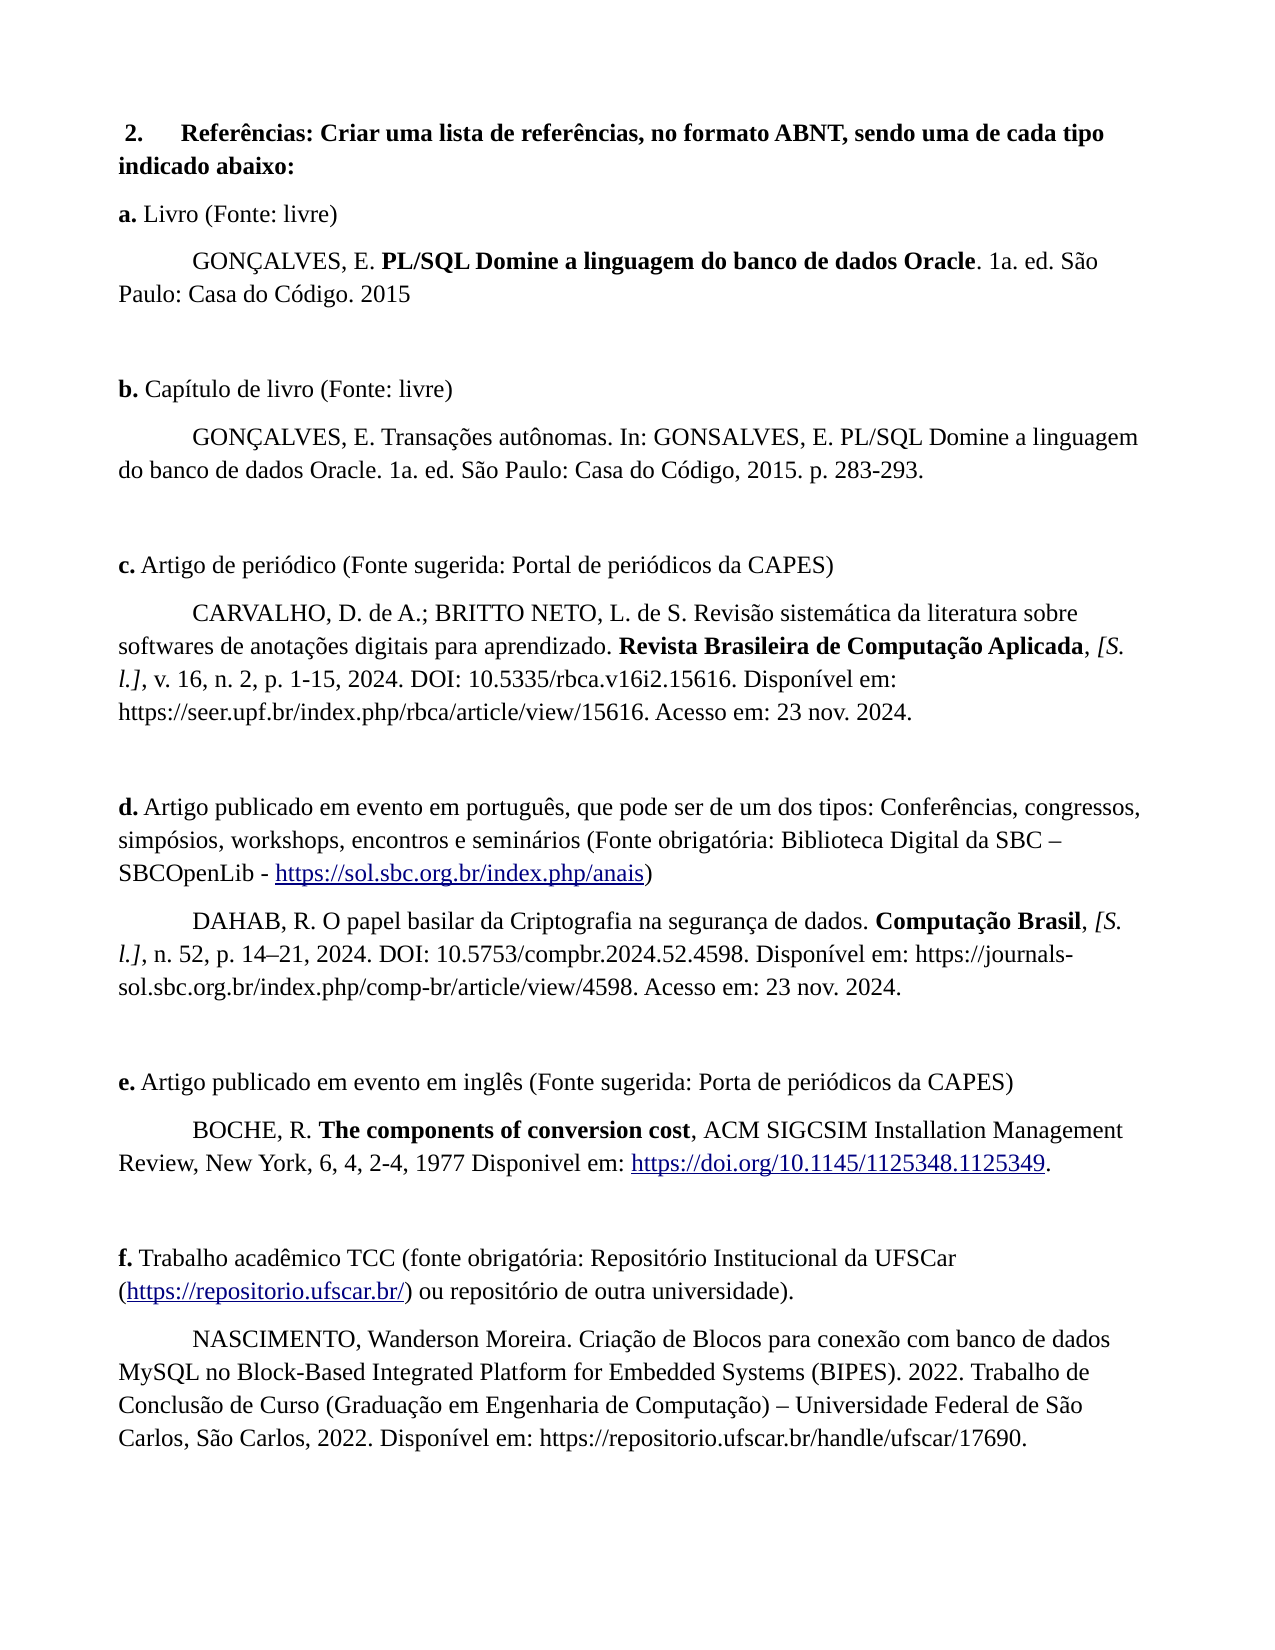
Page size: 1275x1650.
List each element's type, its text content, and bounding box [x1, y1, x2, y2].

text c. Artigo de periódico (Fonte sugerida: Portal de periódicos da CAPES) [118, 550, 1157, 579]
text BOCHE, R. The components of conversion cost, ACM SIGCSIM Installation Management Review, New York, 6, 4, 2-4, 1977 Disponivel em: https://doi.org/10.1145/1125348.1125349. [118, 1115, 1157, 1177]
text b. Capítulo de livro (Fonte: livre) [118, 374, 1157, 403]
text CARVALHO, D. de A.; BRITTO NETO, L. de S. Revisão sistemática da literatura sobre softwares de anotações digitais para aprendizado. Revista Brasileira de Computação Aplicada, [S. l.], v. 16, n. 2, p. 1-15, 2024. DOI: 10.5335/rbca.v16i2.15616. Disponível em: https://seer.upf.br/index.php/rbca/article/view/15616. Acesso em: 23 nov. 2024. [118, 598, 1157, 726]
text e. Artigo publicado em evento em inglês (Fonte sugerida: Porta de periódicos da CAPES) [118, 1067, 1157, 1096]
text 2. Referências: Criar uma lista de referências, no formato ABNT, sendo uma de cada tipo indicado abaixo: [118, 118, 1157, 180]
text GONÇALVES, E. Transações autônomas. In: GONSALVES, E. PL/SQL Domine a linguagem do banco de dados Oracle. 1a. ed. São Paulo: Casa do Código, 2015. p. 283-293. [118, 422, 1157, 484]
text a. Livro (Fonte: livre) [118, 199, 1157, 227]
text GONÇALVES, E. PL/SQL Domine a linguagem do banco de dados Oracle. 1a. ed. São Paulo: Casa do Código. 2015 [118, 246, 1157, 308]
text f. Trabalho acadêmico TCC (fonte obrigatória: Repositório Institucional da UFSCar (https://repositorio.ufscar.br/) ou repositório de outra universidade). [118, 1243, 1157, 1305]
text NASCIMENTO, Wanderson Moreira. Criação de Blocos para conexão com banco de dados MySQL no Block-Based Integrated Platform for Embedded Systems (BIPES). 2022. Trabalho de Conclusão de Curso (Graduação em Engenharia de Computação) – Universidade Federal de São Carlos, São Carlos, 2022. Disponível em: https://repositorio.ufscar.br/handle/ufscar/17690. [118, 1324, 1157, 1451]
text d. Artigo publicado em evento em português, que pode ser de um dos tipos: Conferências, congressos, simpósios, workshops, encontros e seminários (Fonte obrigatória: Biblioteca Digital da SBC – SBCOpenLib - https://sol.sbc.org.br/index.php/anais) [118, 792, 1157, 887]
text DAHAB, R. O papel basilar da Criptografia na segurança de dados. Computação Brasil, [S. l.], n. 52, p. 14–21, 2024. DOI: 10.5753/compbr.2024.52.4598. Disponível em: https://journals-sol.sbc.org.br/index.php/comp-br/article/view/4598. Acesso em: 23 nov. 2024. [118, 906, 1157, 1001]
